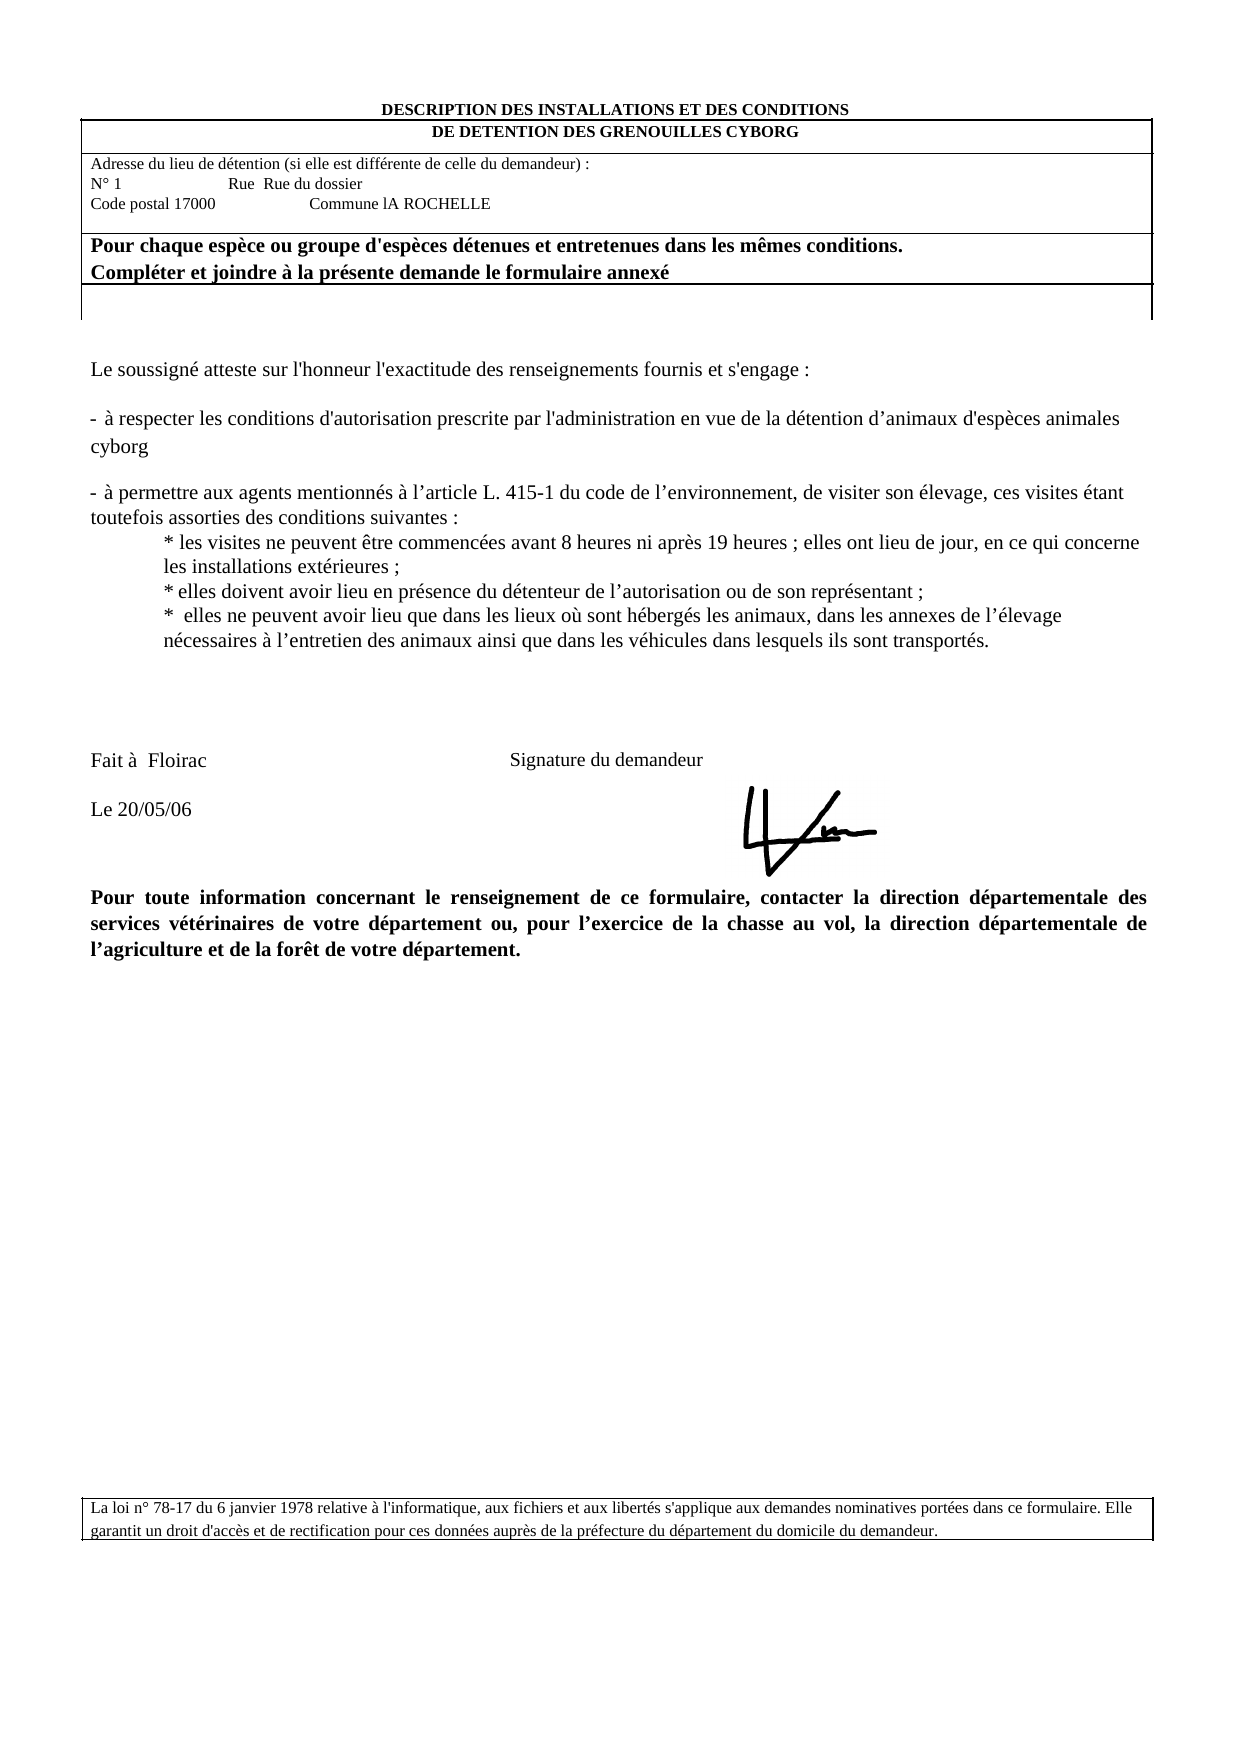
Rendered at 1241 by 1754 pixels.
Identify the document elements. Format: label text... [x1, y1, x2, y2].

text [890, 797, 1148, 821]
text DESCRIPTION DES INSTALLATIONS ET DES CONDITIONS [89, 100, 1141, 119]
list à permettre aux agents mentionnés à l’article L. 415-1 du code de l’environnement, de visiter son élevage, ces visites étant toutefois assorties des conditions suivantes : [89, 479, 1140, 529]
text DE DETENTION DES GRENOUILLES CYBORG [89, 122, 1141, 141]
list elles doivent avoir lieu en présence du détenteur de l’autorisation ou de son représentant ; [163, 579, 1148, 603]
text La loi n° 78-17 du 6 janvier 1978 relative à l'informatique, aux fichiers et aux libertés s'applique aux demandes nominatives portées dans ce formulaire. Elle garantit un droit d'accès et de rectification pour ces données auprès de la préfecture du département du domicile du demandeur. [90, 1499, 1140, 1539]
text N° 1 Rue Rue du dossier [90, 174, 1148, 193]
text Pour chaque espèce ou groupe d'espèces détenues et entretenues dans les mêmes conditions. [90, 234, 1148, 257]
text Fait à Floirac [90, 748, 466, 772]
text Compléter et joindre à la présente demande le formulaire annexé [90, 260, 1148, 283]
list elles ne peuvent avoir lieu que dans les lieux où sont hébergés les animaux, dans les annexes de l’élevage nécessaires à l’entretien des animaux ainsi que dans les véhicules dans lesquels ils sont transportés. [163, 603, 1140, 652]
text Le soussigné atteste sur l'honneur l'exactitude des renseignements fournis et s'engage : [90, 357, 1148, 381]
text Code postal 17000 Commune lA ROCHELLE [90, 193, 1148, 213]
text Pour toute information concernant le renseignement de ce formulaire, contacter la direction départementale des services vétérinaires de votre département ou, pour l’exercice de la chasse au vol, la direction départementale de l’agriculture et de la forêt de votre département. [90, 885, 1148, 961]
list à respecter les conditions d'autorisation prescrite par l'administration en vue de la détention d’animaux d'espèces animales cyborg [89, 406, 1140, 458]
text Signature du demandeur [509, 748, 1148, 771]
text Le 20/05/06 [90, 797, 725, 821]
picture [725, 775, 890, 878]
text Adresse du lieu de détention (si elle est différente de celle du demandeur) : [90, 154, 1148, 173]
list les visites ne peuvent être commencées avant 8 heures ni après 19 heures ; elles ont lieu de jour, en ce qui concerne les installations extérieures ; [163, 530, 1140, 578]
